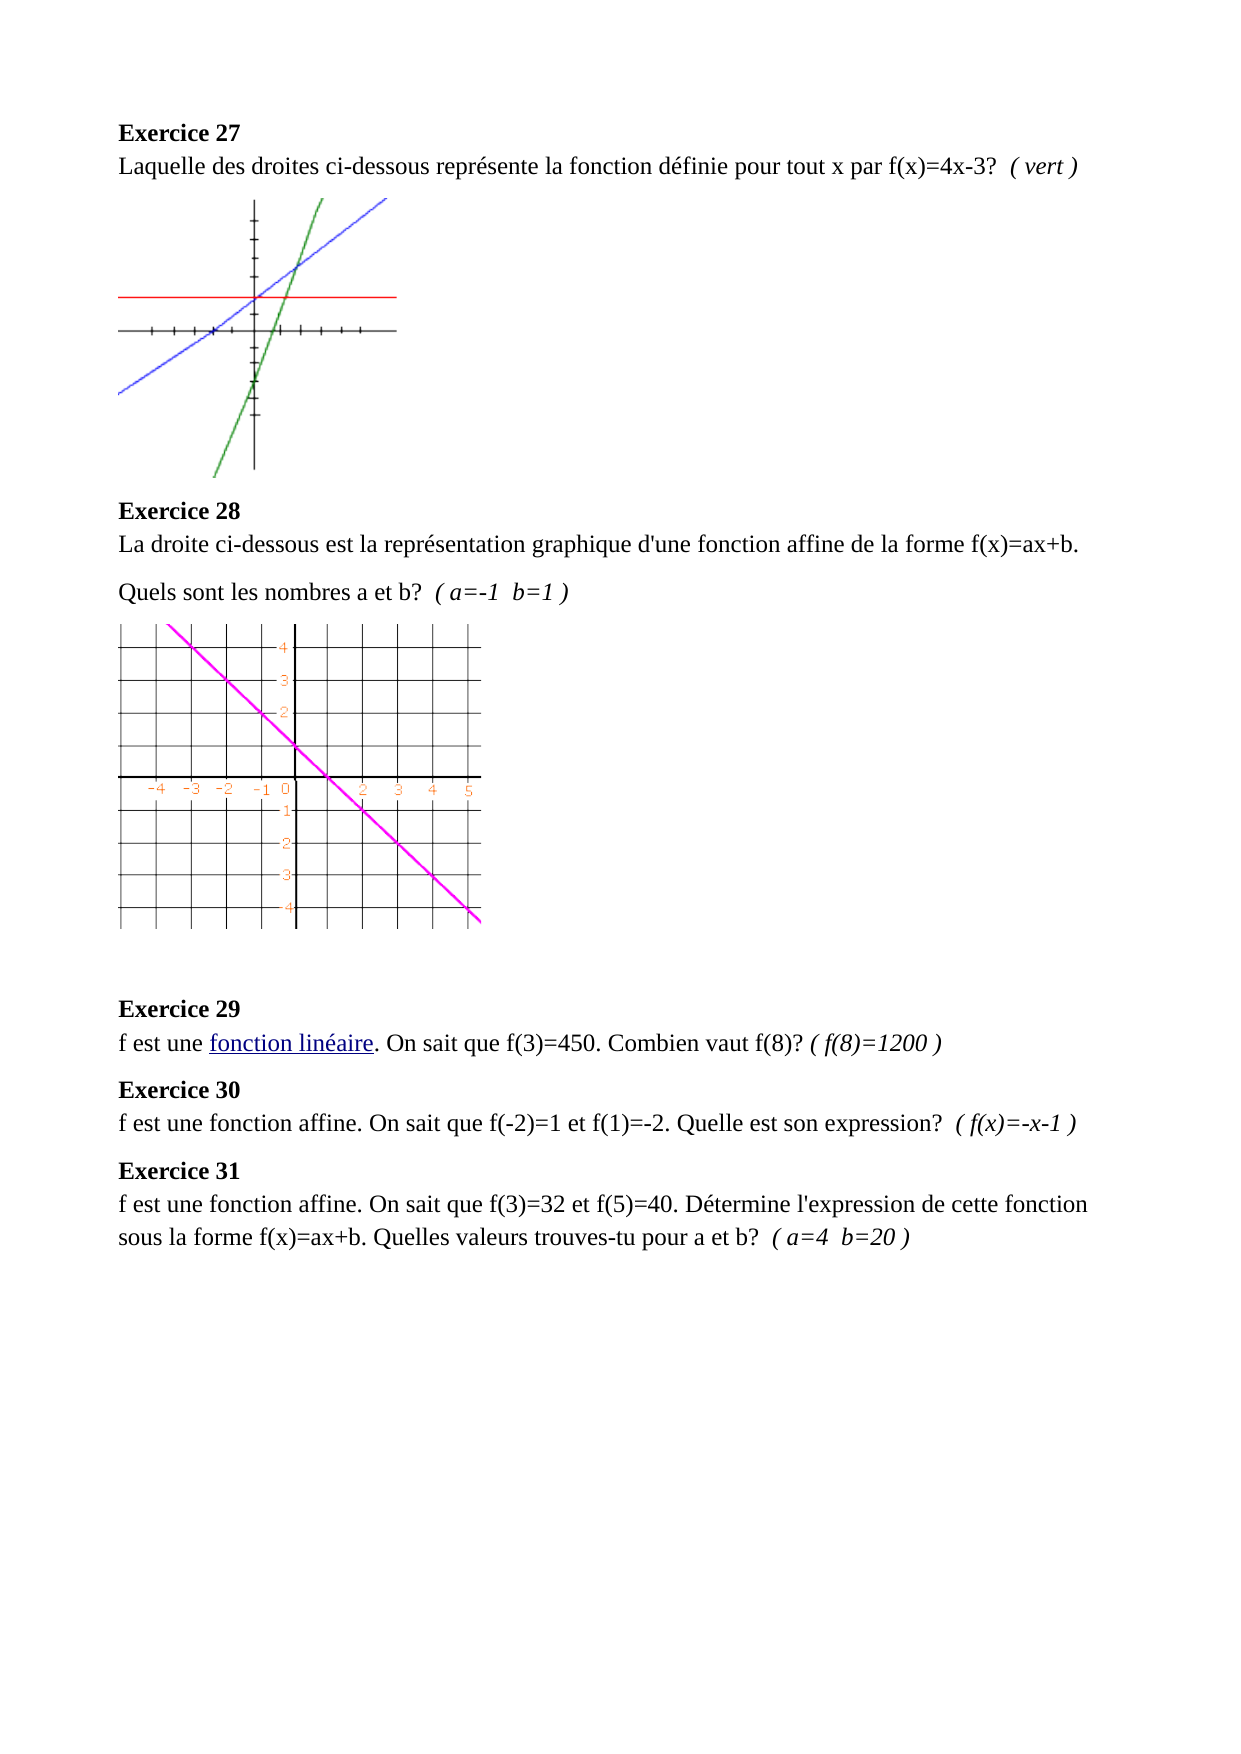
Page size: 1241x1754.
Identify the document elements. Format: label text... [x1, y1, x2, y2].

text Exercice 29 f est une fonction linéaire. On sait que f(3)=450. Combien vaut f(8)? ( f(8)=1200 ) [118, 994, 1122, 1056]
text Exercice 30 f est une fonction affine. On sait que f(-2)=1 et f(1)=-2. Quelle est son expression? ( f(x)=-x-1 ) [118, 1075, 1122, 1137]
text Exercice 31 f est une fonction affine. On sait que f(3)=32 et f(5)=40. Détermine l'expression de cette fonction sous la forme f(x)=ax+b. Quelles valeurs trouves-tu pour a et b? ( a=4 b=20 ) [118, 1156, 1122, 1251]
text Exercice 27 Laquelle des droites ci-dessous représente la fonction définie pour tout x par f(x)=4x-3? ( vert ) [118, 118, 1122, 180]
picture [118, 198, 397, 478]
picture [118, 624, 482, 929]
text Quels sont les nombres a et b? ( a=-1 b=1 ) [118, 577, 1122, 606]
text Exercice 28 La droite ci-dessous est la représentation graphique d'une fonction affine de la forme f(x)=ax+b. [118, 496, 1122, 558]
